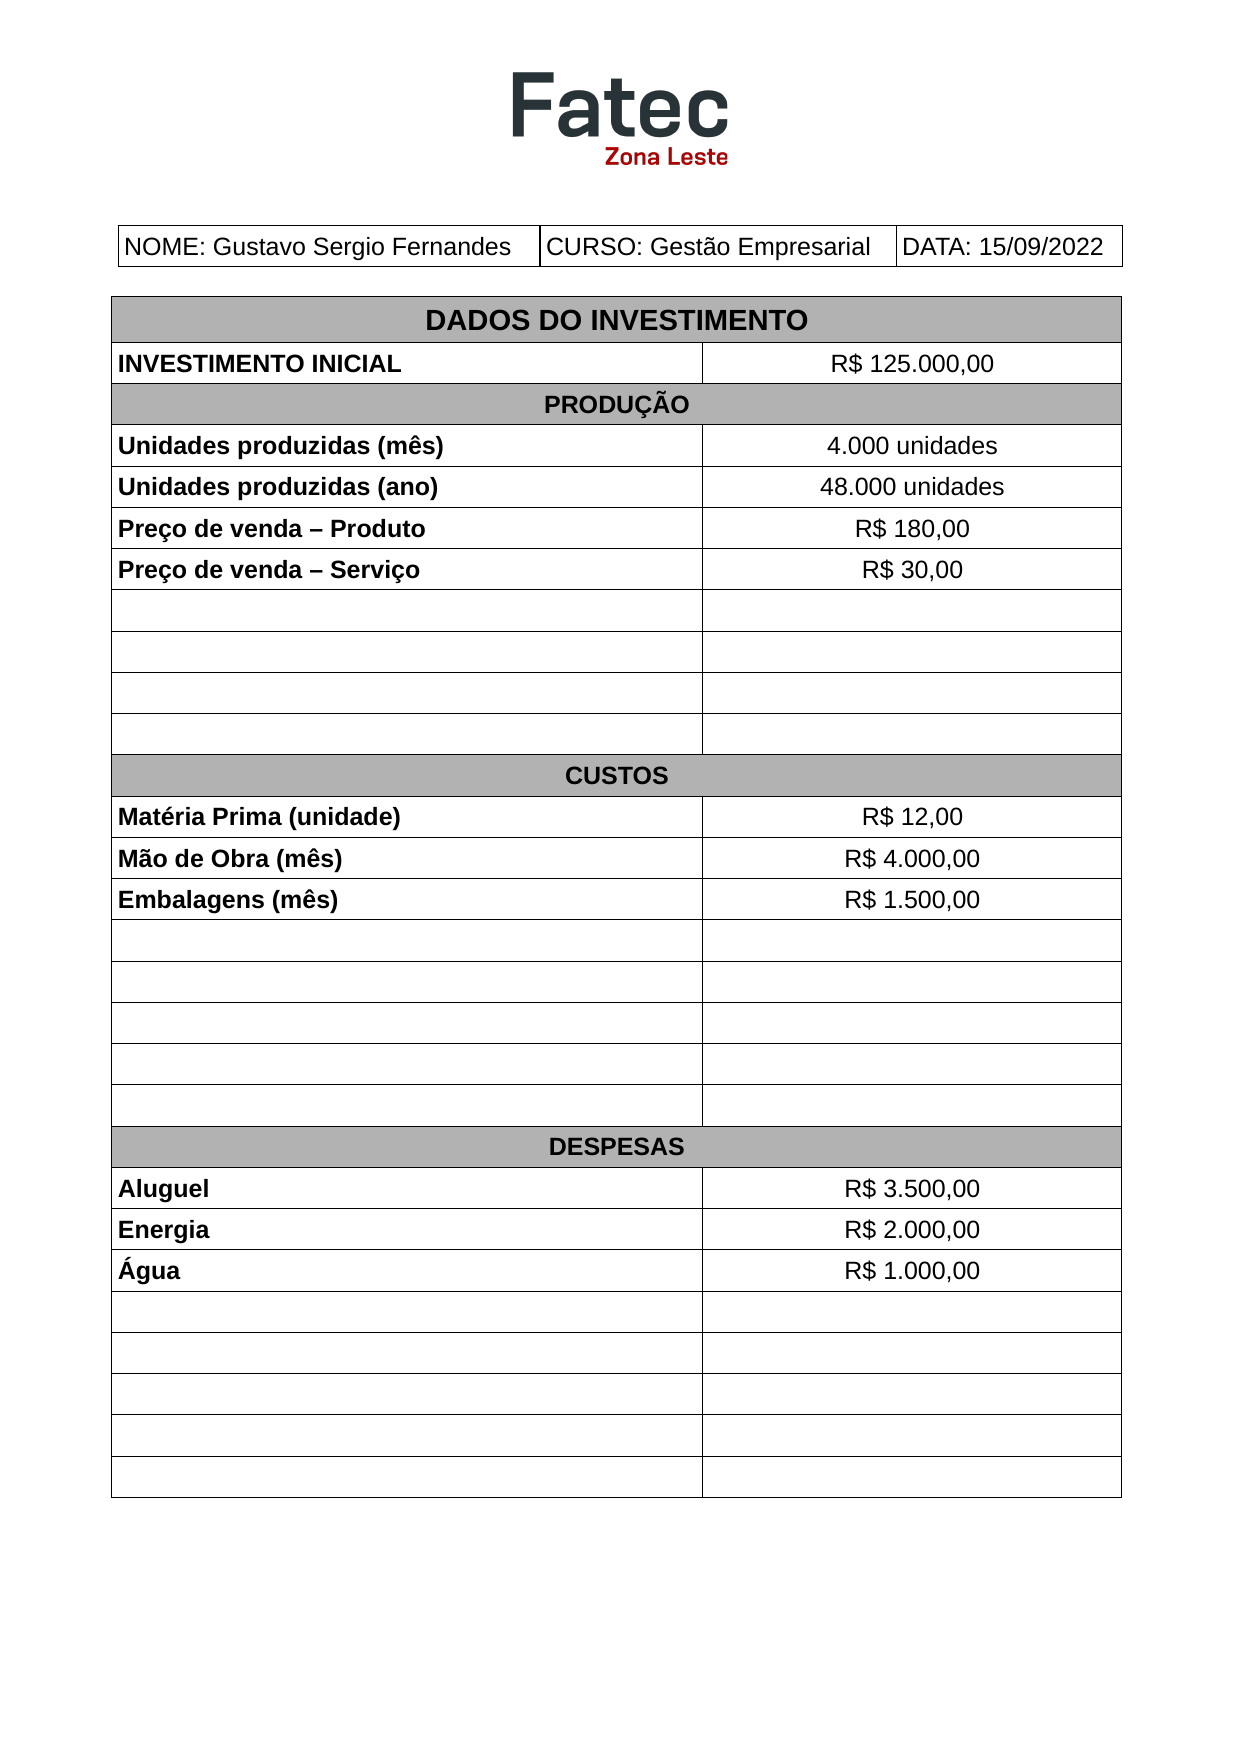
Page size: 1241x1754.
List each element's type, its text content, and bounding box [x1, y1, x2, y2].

table_cell PRODUÇÃO [112, 384, 1121, 424]
table_cell Unidades produzidas (ano) [112, 467, 702, 507]
table_cell [112, 1457, 702, 1497]
table_cell [703, 1003, 1121, 1043]
table_cell R$ 180,00 [703, 508, 1121, 548]
table_cell R$ 1.500,00 [703, 879, 1121, 919]
picture [512, 72, 728, 165]
table_cell [703, 1333, 1121, 1373]
table_cell Energia [112, 1209, 702, 1249]
table_cell [703, 632, 1121, 672]
table_cell [703, 962, 1121, 1002]
table_cell [703, 714, 1121, 754]
table_cell [112, 962, 702, 1002]
table_cell [112, 714, 702, 754]
table_header NOME: Gustavo Sergio Fernandes [119, 226, 539, 266]
table_cell R$ 4.000,00 [703, 838, 1121, 878]
table_cell [112, 1003, 702, 1043]
table_cell R$ 12,00 [703, 797, 1121, 837]
table_cell [112, 1292, 702, 1332]
table_cell [112, 920, 702, 961]
table_cell R$ 1.000,00 [703, 1250, 1121, 1291]
table_header DATA: 15/09/2022 [897, 226, 1122, 266]
table_cell [112, 1044, 702, 1084]
table_cell [703, 1374, 1121, 1414]
table_cell R$ 30,00 [703, 549, 1121, 589]
table_cell Água [112, 1250, 702, 1291]
table_header DADOS DO INVESTIMENTO [112, 297, 1121, 342]
table_cell R$ 2.000,00 [703, 1209, 1121, 1249]
table_cell [703, 1044, 1121, 1084]
table_cell [703, 1415, 1121, 1456]
table_cell INVESTIMENTO INICIAL [112, 343, 702, 383]
table_cell [112, 673, 702, 713]
table_cell Unidades produzidas (mês) [112, 425, 702, 466]
table_cell [112, 1374, 702, 1414]
table_cell DESPESAS [112, 1127, 1121, 1167]
table_cell 4.000 unidades [703, 425, 1121, 466]
table_cell CUSTOS [112, 755, 1121, 796]
table_cell 48.000 unidades [703, 467, 1121, 507]
table_cell [112, 1085, 702, 1126]
table_cell Preço de venda – Serviço [112, 549, 702, 589]
table_header CURSO: Gestão Empresarial [541, 226, 896, 266]
table_cell [112, 632, 702, 672]
table_cell [703, 673, 1121, 713]
table_cell [703, 1085, 1121, 1126]
table_cell [112, 1333, 702, 1373]
table_cell R$ 125.000,00 [703, 343, 1121, 383]
table_cell Embalagens (mês) [112, 879, 702, 919]
table_cell [703, 1457, 1121, 1497]
table_cell [112, 1415, 702, 1456]
table_cell [112, 590, 702, 631]
table_cell [703, 590, 1121, 631]
table_cell R$ 3.500,00 [703, 1168, 1121, 1208]
table_cell [703, 1292, 1121, 1332]
table_cell Aluguel [112, 1168, 702, 1208]
table_cell Matéria Prima (unidade) [112, 797, 702, 837]
table_cell [703, 920, 1121, 961]
table_cell Preço de venda – Produto [112, 508, 702, 548]
table_cell Mão de Obra (mês) [112, 838, 702, 878]
